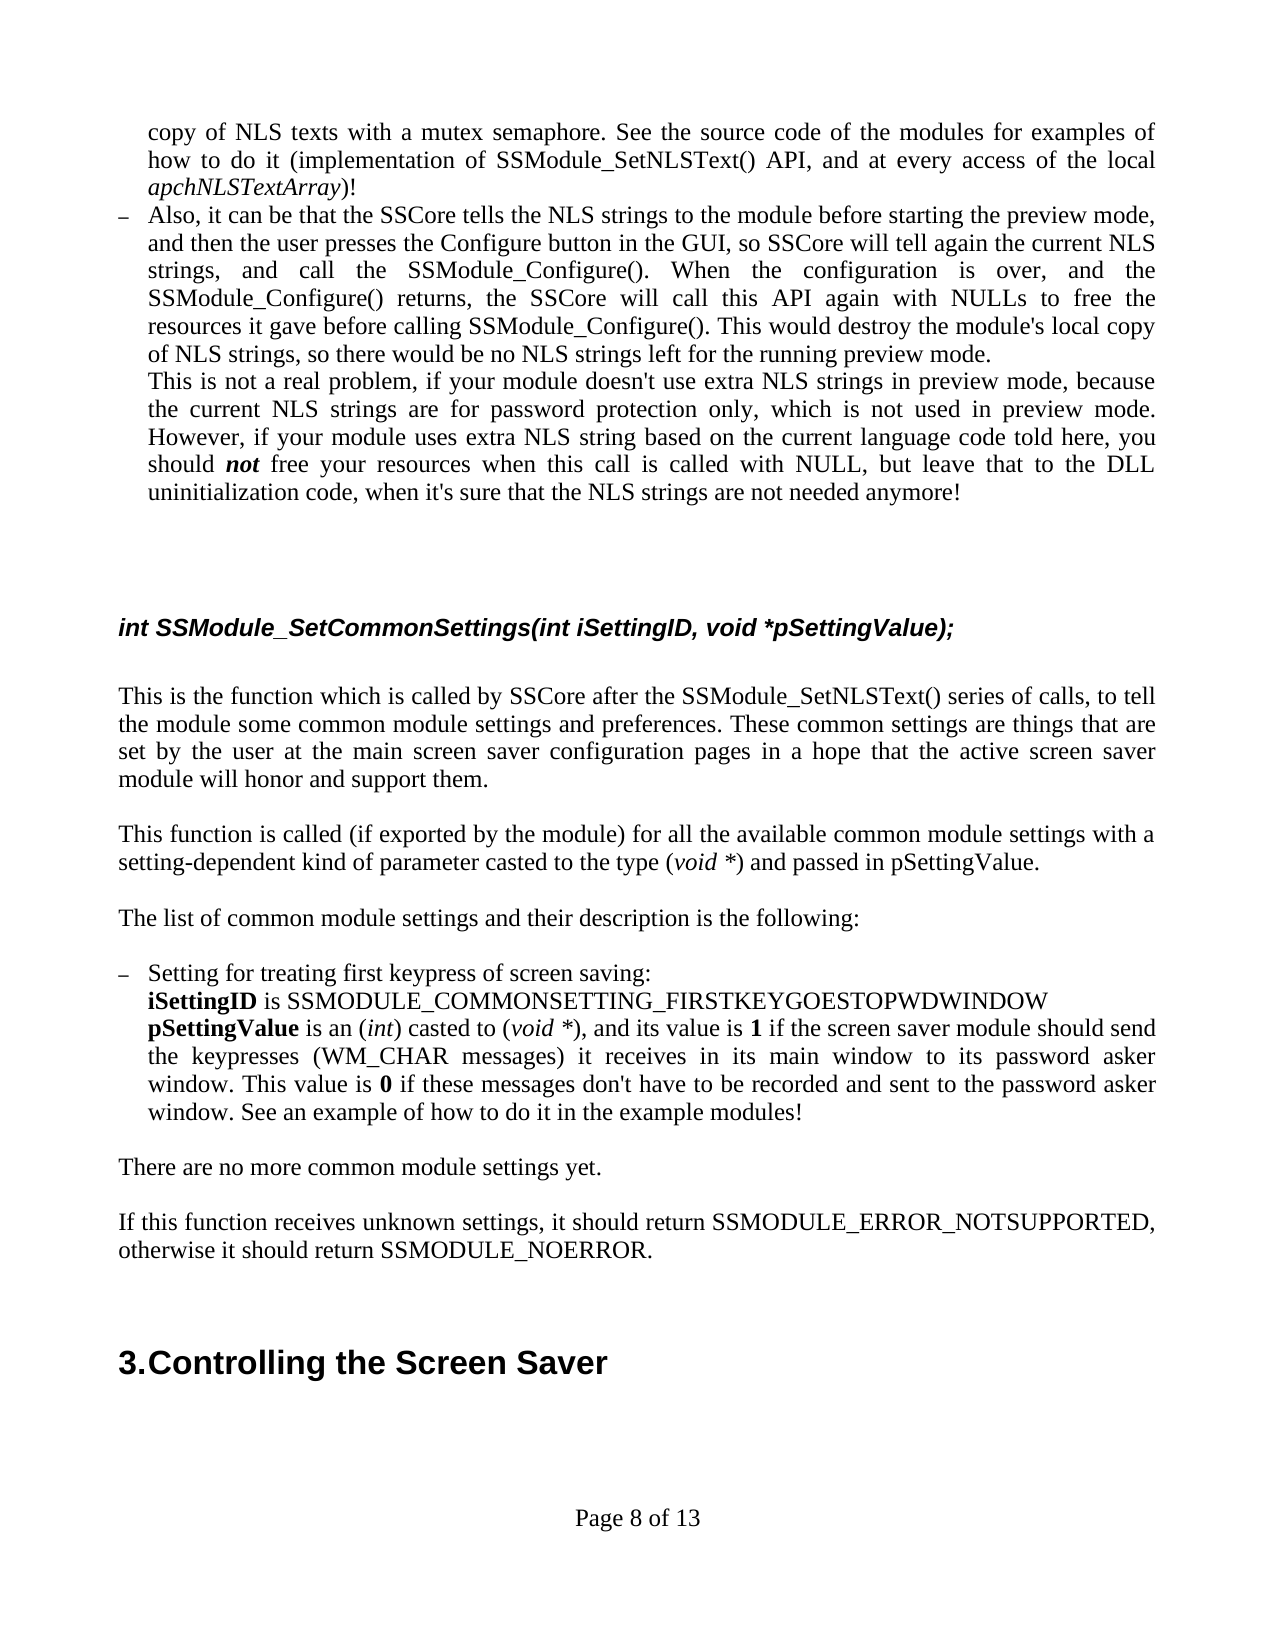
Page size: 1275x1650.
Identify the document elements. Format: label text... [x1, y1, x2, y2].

text This function is called (if exported by the module) for all the available common module settings with a setting-dependent kind of parameter casted to the type (void *) and passed in pSettingValue. [118, 821, 1157, 876]
subtitle int SSModule_SetCommonSettings(int iSettingID, void *pSettingValue); [118, 614, 1157, 642]
subtitle Controlling the Screen Saver [118, 1344, 1157, 1382]
list pSettingValue is an (int) casted to (void *), and its value is 1 if the screen saver module should send the keypresses (WM_CHAR messages) it receives in its main window to its password asker window. This value is 0 if these messages don't have to be recorded and sent to the password asker window. See an example of how to do it in the example modules! [118, 1014, 1157, 1125]
list Setting for treating first keypress of screen saving: [118, 959, 1157, 987]
list Also, it can be that the SSCore tells the NLS strings to the module before starting the preview mode, and then the user presses the Configure button in the GUI, so SSCore will tell again the current NLS strings, and call the SSModule_Configure(). When the configuration is over, and the SSModule_Configure() returns, the SSCore will call this API again with NULLs to free the resources it gave before calling SSModule_Configure(). This would destroy the module's local copy of NLS strings, so there would be no NLS strings left for the running preview mode. [118, 201, 1157, 367]
list copy of NLS texts with a mutex semaphore. See the source code of the modules for examples of how to do it (implementation of SSModule_SetNLSText() API, and at every access of the local apchNLSTextArray)! [118, 118, 1157, 201]
text This is the function which is called by SSCore after the SSModule_SetNLSText() series of calls, to tell the module some common module settings and preferences. These common settings are things that are set by the user at the main screen saver configuration pages in a hope that the active screen saver module will honor and support them. [118, 682, 1157, 793]
list iSettingID is SSMODULE_COMMONSETTING_FIRSTKEYGOESTOPWDWINDOW [118, 987, 1157, 1014]
list This is not a real problem, if your module doesn't use extra NLS strings in preview mode, because the current NLS strings are for password protection only, which is not used in preview mode. However, if your module uses extra NLS string based on the current language code told here, you should not free your resources when this call is called with NULL, but leave that to the DLL uninitialization code, when it's sure that the NLS strings are not needed anymore! [118, 367, 1157, 506]
text If this function receives unknown settings, it should return SSMODULE_ERROR_NOTSUPPORTED, otherwise it should return SSMODULE_NOERROR. [118, 1208, 1157, 1264]
text There are no more common module settings yet. [118, 1153, 1157, 1181]
text The list of common module settings and their description is the following: [118, 904, 1157, 931]
